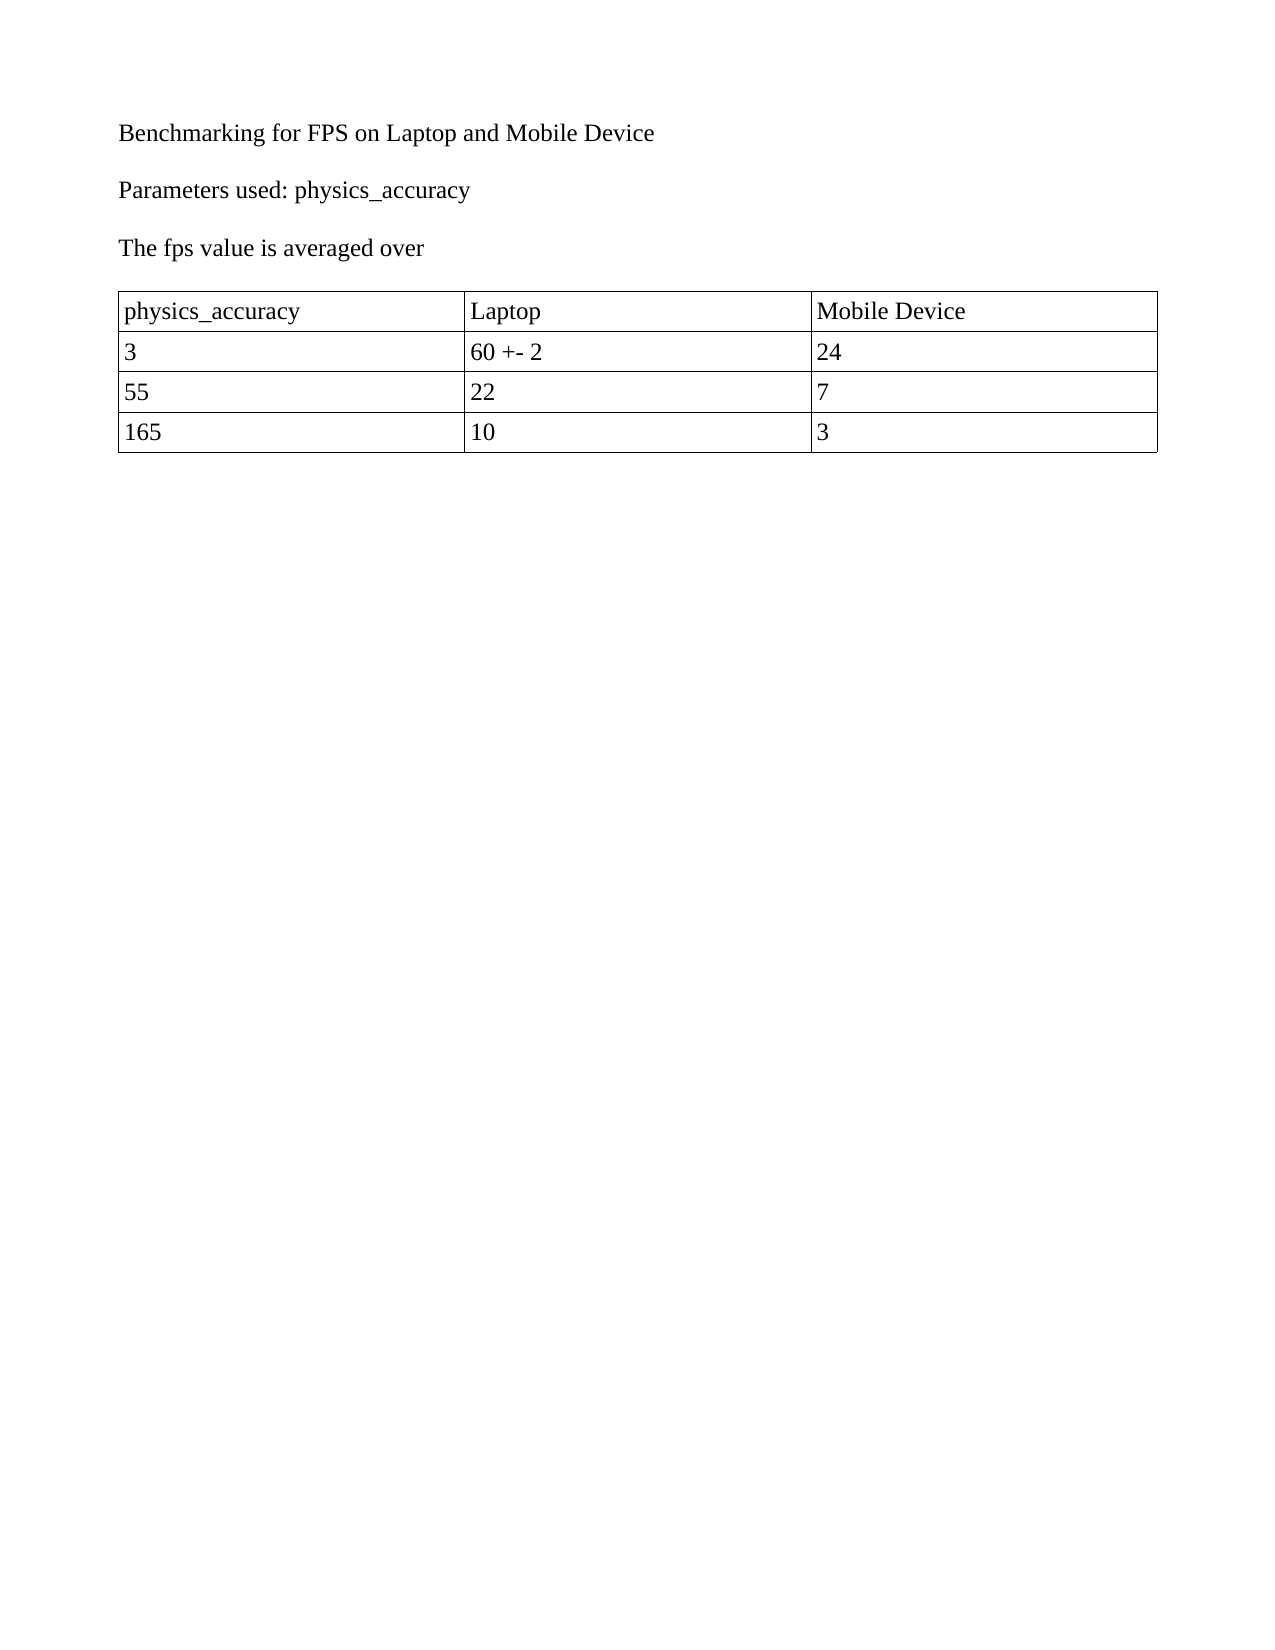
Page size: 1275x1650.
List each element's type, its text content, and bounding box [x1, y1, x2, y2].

table_header Laptop [465, 292, 811, 331]
table_cell 60 +- 2 [465, 332, 811, 371]
table_cell 24 [812, 332, 1157, 371]
table_cell 3 [119, 332, 464, 371]
table_header physics_accuracy [119, 292, 464, 331]
table_cell 165 [119, 413, 464, 452]
table_cell 3 [812, 413, 1157, 452]
text Benchmarking for FPS on Laptop and Mobile Device [118, 118, 1157, 147]
table_cell 10 [465, 413, 811, 452]
table_header Mobile Device [812, 292, 1157, 331]
table_cell 7 [812, 372, 1157, 412]
text The fps value is averaged over [118, 233, 1157, 262]
text Parameters used: physics_accuracy [118, 176, 1157, 204]
table_cell 22 [465, 372, 811, 412]
table_cell 55 [119, 372, 464, 412]
